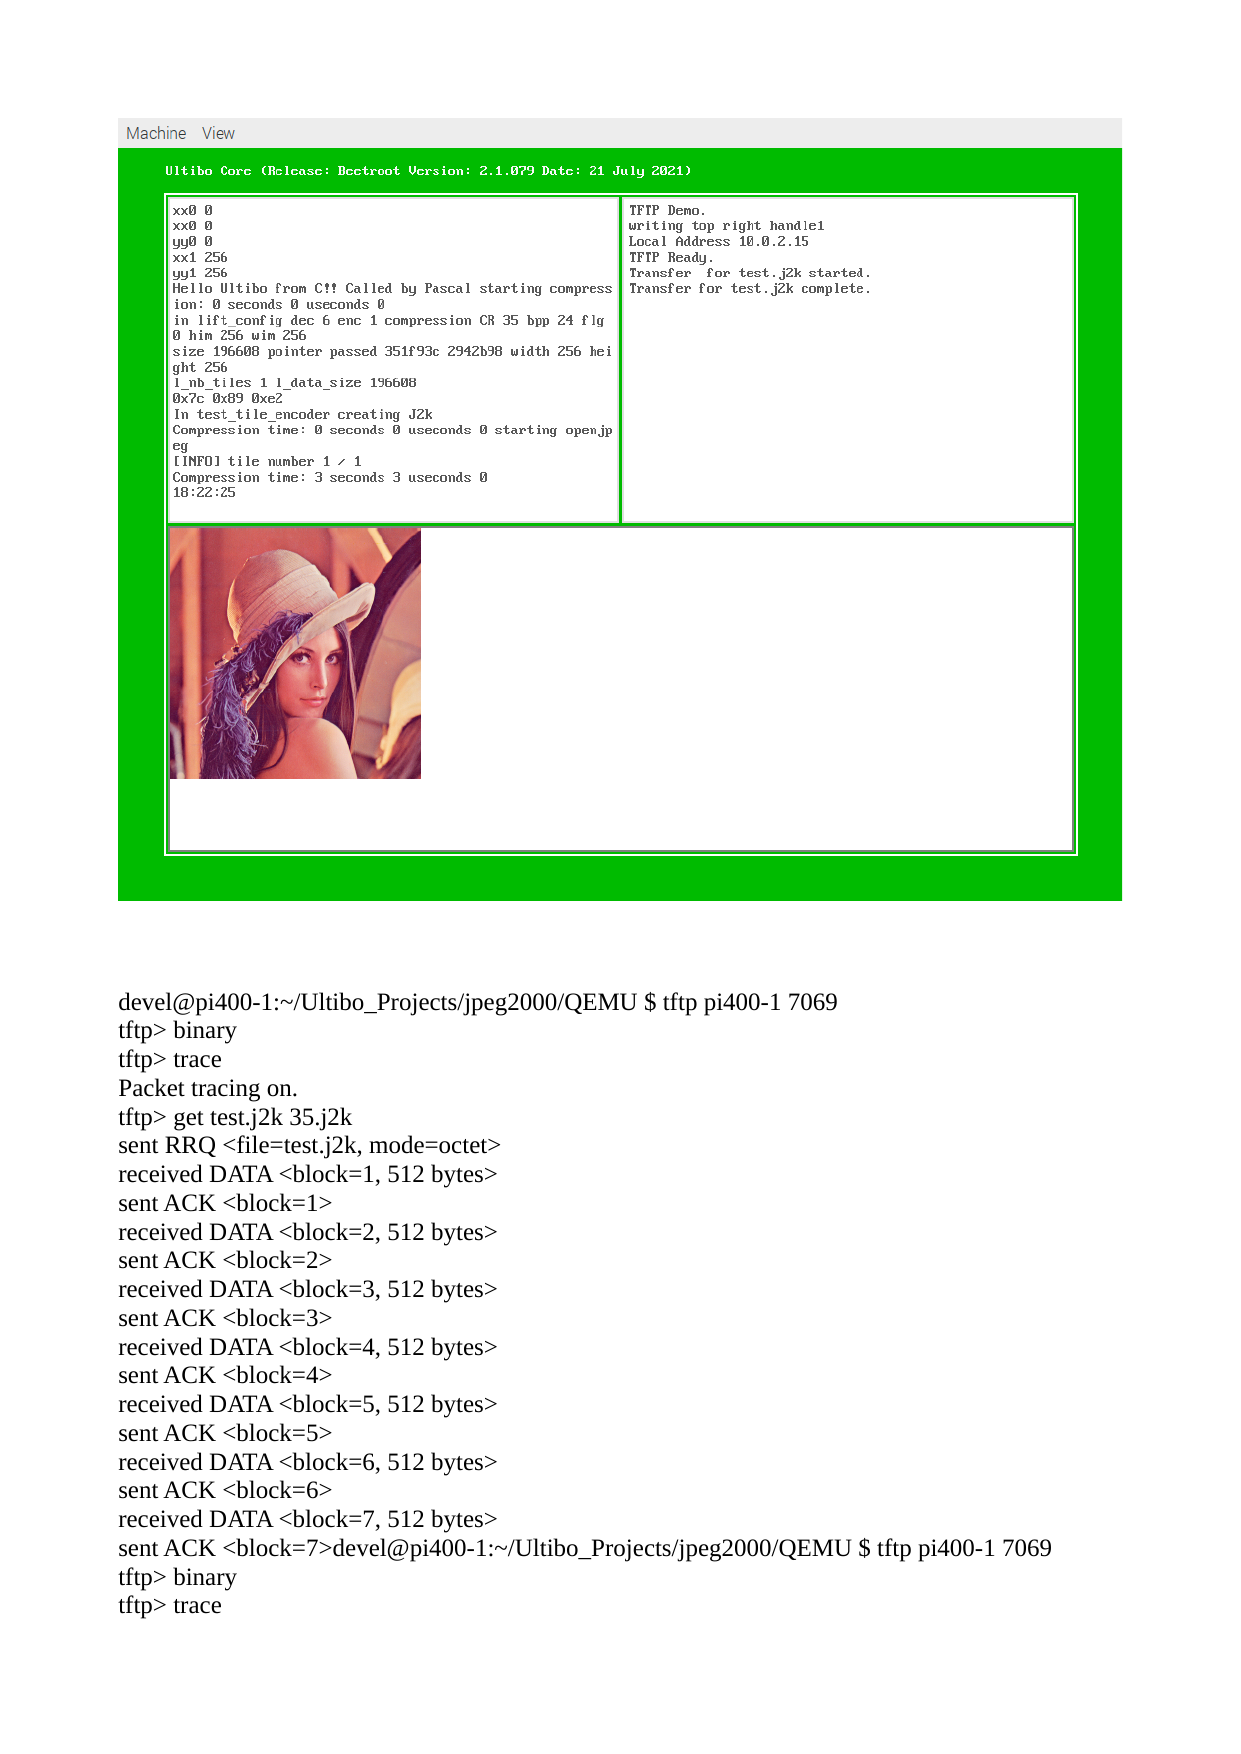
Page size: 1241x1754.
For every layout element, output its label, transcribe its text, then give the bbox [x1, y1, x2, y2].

text received DATA <block=1, 512 bytes> [118, 1159, 1122, 1188]
text sent ACK <block=4> [118, 1360, 1122, 1389]
text sent ACK <block=2> [118, 1245, 1122, 1274]
text devel@pi400-1:~/Ultibo_Projects/jpeg2000/QEMU $ tftp pi400-1 7069 [118, 987, 1122, 1015]
text tftp> get test.j2k 35.j2k [118, 1102, 1122, 1130]
picture [118, 118, 1123, 901]
text tftp> trace [118, 1590, 1122, 1619]
text sent ACK <block=5> [118, 1418, 1122, 1447]
text received DATA <block=7, 512 bytes> [118, 1504, 1122, 1533]
text tftp> trace [118, 1044, 1122, 1073]
text sent ACK <block=3> [118, 1303, 1122, 1332]
text received DATA <block=3, 512 bytes> [118, 1274, 1122, 1303]
text sent RRQ <file=test.j2k, mode=octet> [118, 1130, 1122, 1159]
text received DATA <block=2, 512 bytes> [118, 1217, 1122, 1245]
text sent ACK <block=7>devel@pi400-1:~/Ultibo_Projects/jpeg2000/QEMU $ tftp pi400-1 7069 [118, 1533, 1122, 1562]
text received DATA <block=6, 512 bytes> [118, 1447, 1122, 1475]
text tftp> binary [118, 1015, 1122, 1044]
text received DATA <block=4, 512 bytes> [118, 1332, 1122, 1360]
text received DATA <block=5, 512 bytes> [118, 1389, 1122, 1418]
text sent ACK <block=1> [118, 1188, 1122, 1217]
text tftp> binary [118, 1562, 1122, 1590]
text Packet tracing on. [118, 1073, 1122, 1102]
text sent ACK <block=6> [118, 1475, 1122, 1504]
